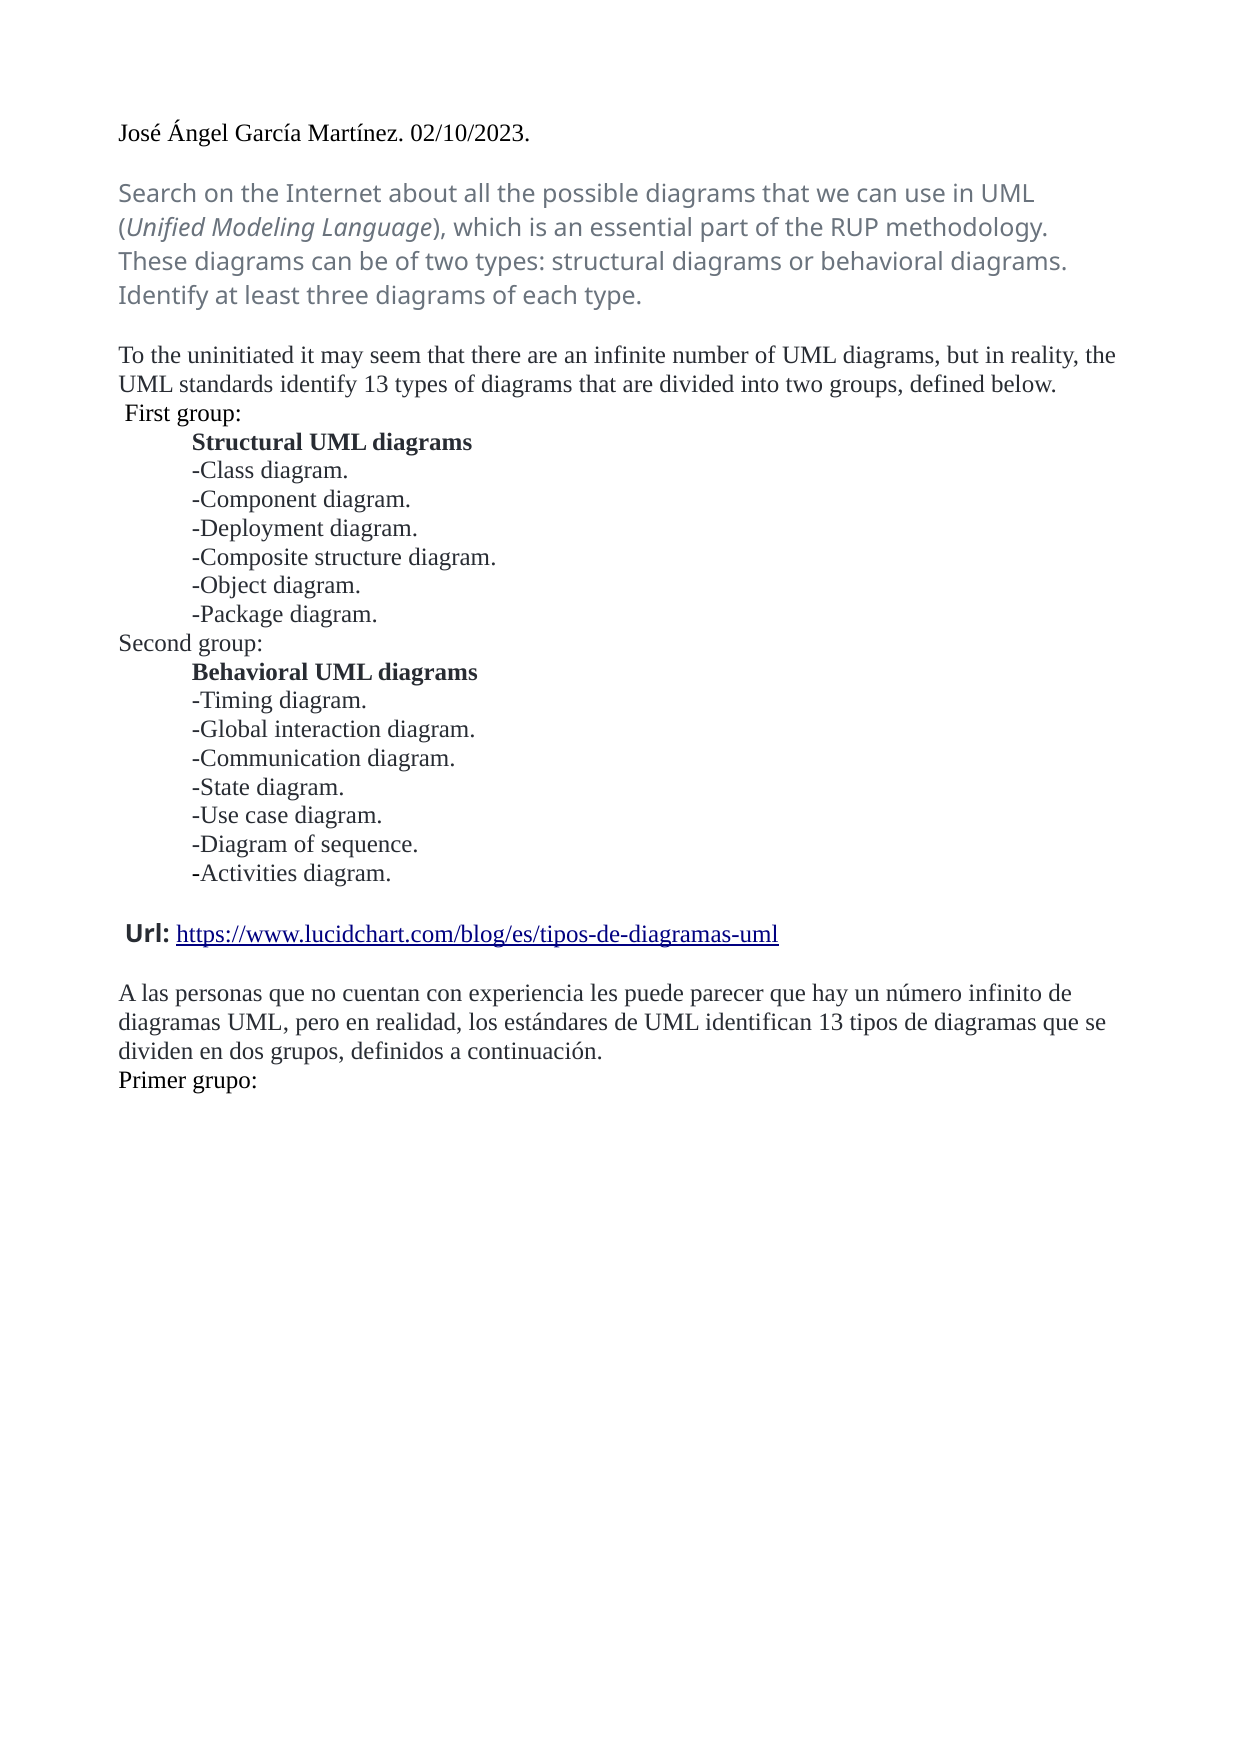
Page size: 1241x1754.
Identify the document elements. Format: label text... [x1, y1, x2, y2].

text A las personas que no cuentan con experiencia les puede parecer que hay un número infinito de diagramas UML, pero en realidad, los estándares de UML identifican 13 tipos de diagramas que se dividen en dos grupos, definidos a continuación. [118, 978, 1122, 1065]
text -Composite structure diagram. [118, 542, 1122, 571]
text -Communication diagram. [118, 743, 1122, 772]
text Primer grupo: [118, 1065, 1122, 1093]
text -State diagram. [118, 772, 1122, 801]
text -Component diagram. [118, 484, 1122, 513]
text Url: https://www.lucidchart.com/blog/es/tipos-de-diagramas-uml [118, 916, 1122, 950]
text Search on the Internet about all the possible diagrams that we can use in UML (Unified Modeling Language), which is an essential part of the RUP methodology. These diagrams can be of two types: structural diagrams or behavioral diagrams. Identify at least three diagrams of each type. [118, 176, 1122, 312]
text Second group: [118, 628, 1122, 657]
text Structural UML diagrams [118, 427, 1122, 456]
text -Deployment diagram. [118, 513, 1122, 542]
text -Timing diagram. [118, 686, 1122, 714]
text -Class diagram. [118, 456, 1122, 484]
text -Global interaction diagram. [118, 714, 1122, 743]
text -Object diagram. [118, 571, 1122, 599]
text -Use case diagram. [118, 801, 1122, 829]
text First group: [118, 398, 1122, 427]
text -Activities diagram. [118, 858, 1122, 887]
text -Package diagram. [118, 599, 1122, 628]
text -Diagram of sequence. [118, 829, 1122, 858]
text José Ángel García Martínez. 02/10/2023. [118, 118, 1122, 147]
text To the uninitiated it may seem that there are an infinite number of UML diagrams, but in reality, the UML standards identify 13 types of diagrams that are divided into two groups, defined below. [118, 341, 1122, 398]
text Behavioral UML diagrams [118, 657, 1122, 686]
